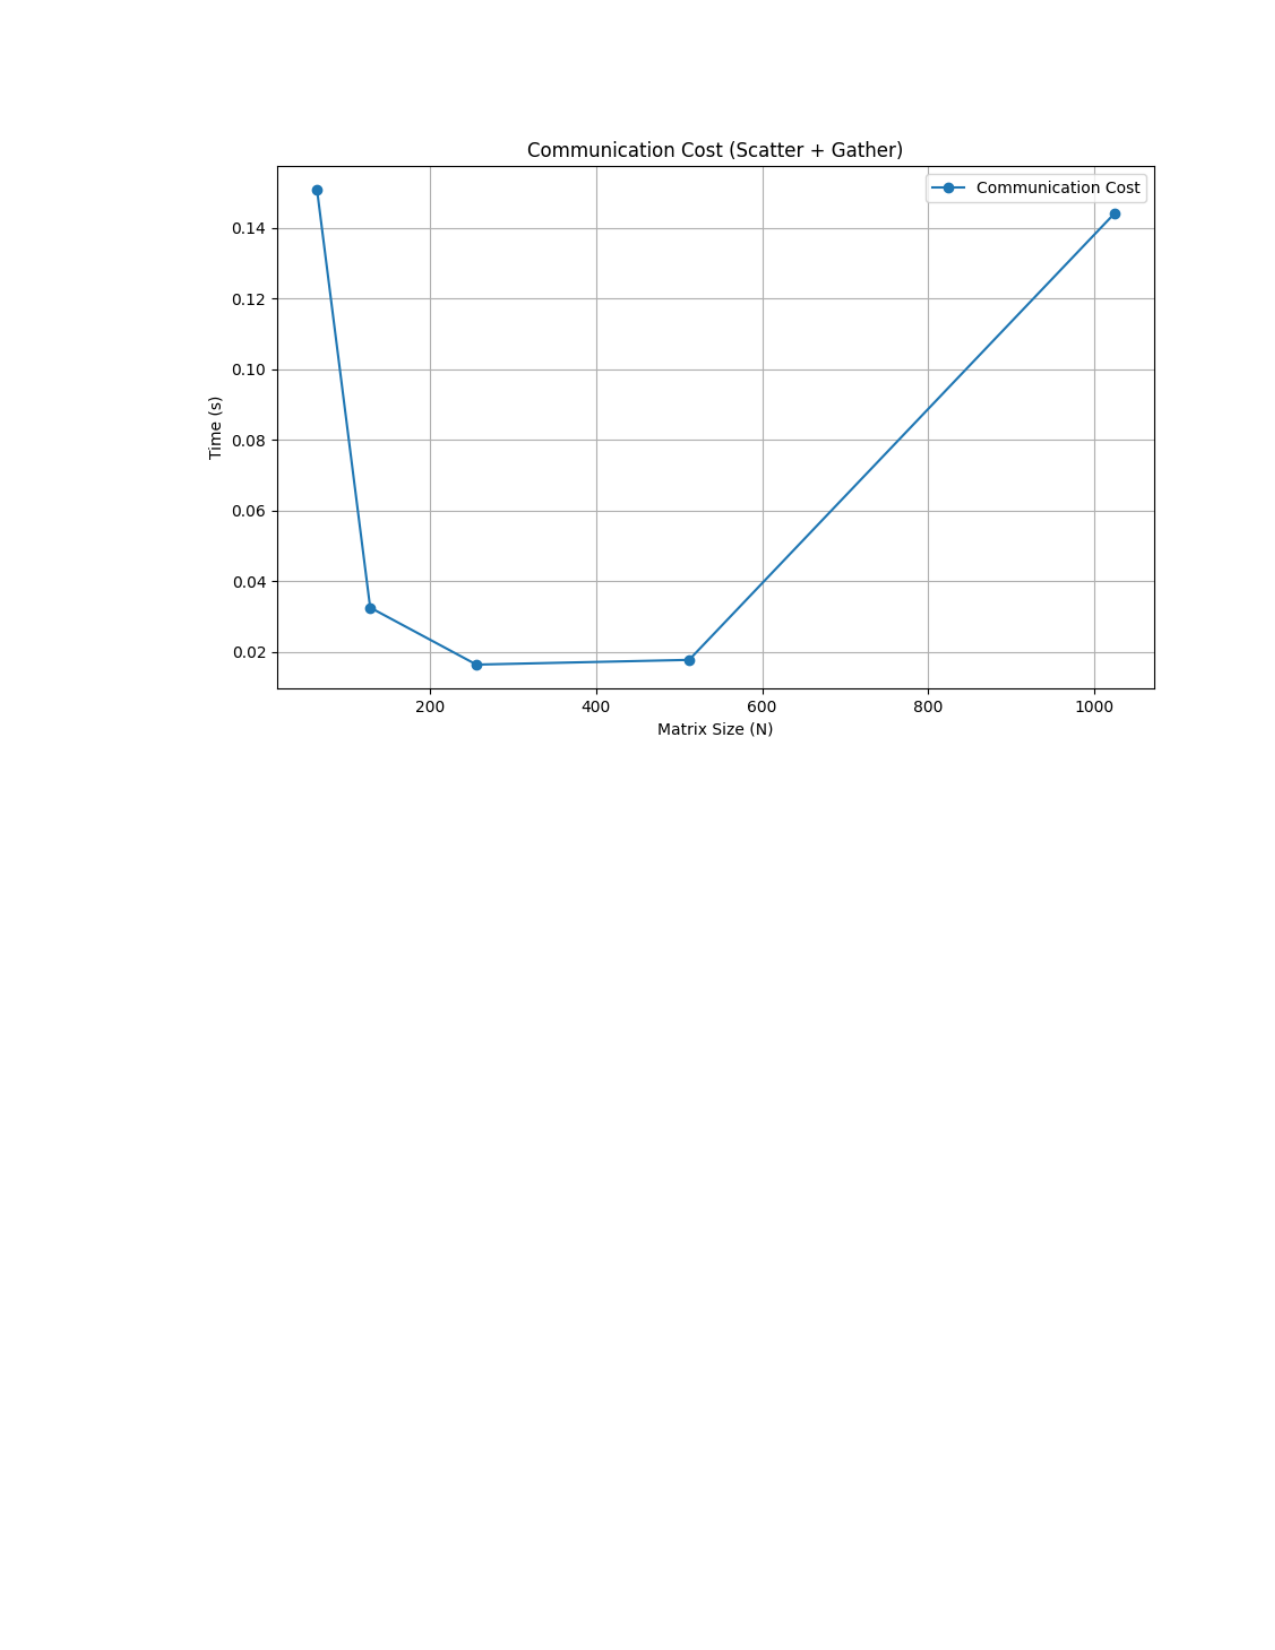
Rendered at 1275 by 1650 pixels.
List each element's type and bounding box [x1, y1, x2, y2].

picture [155, 88, 1195, 754]
